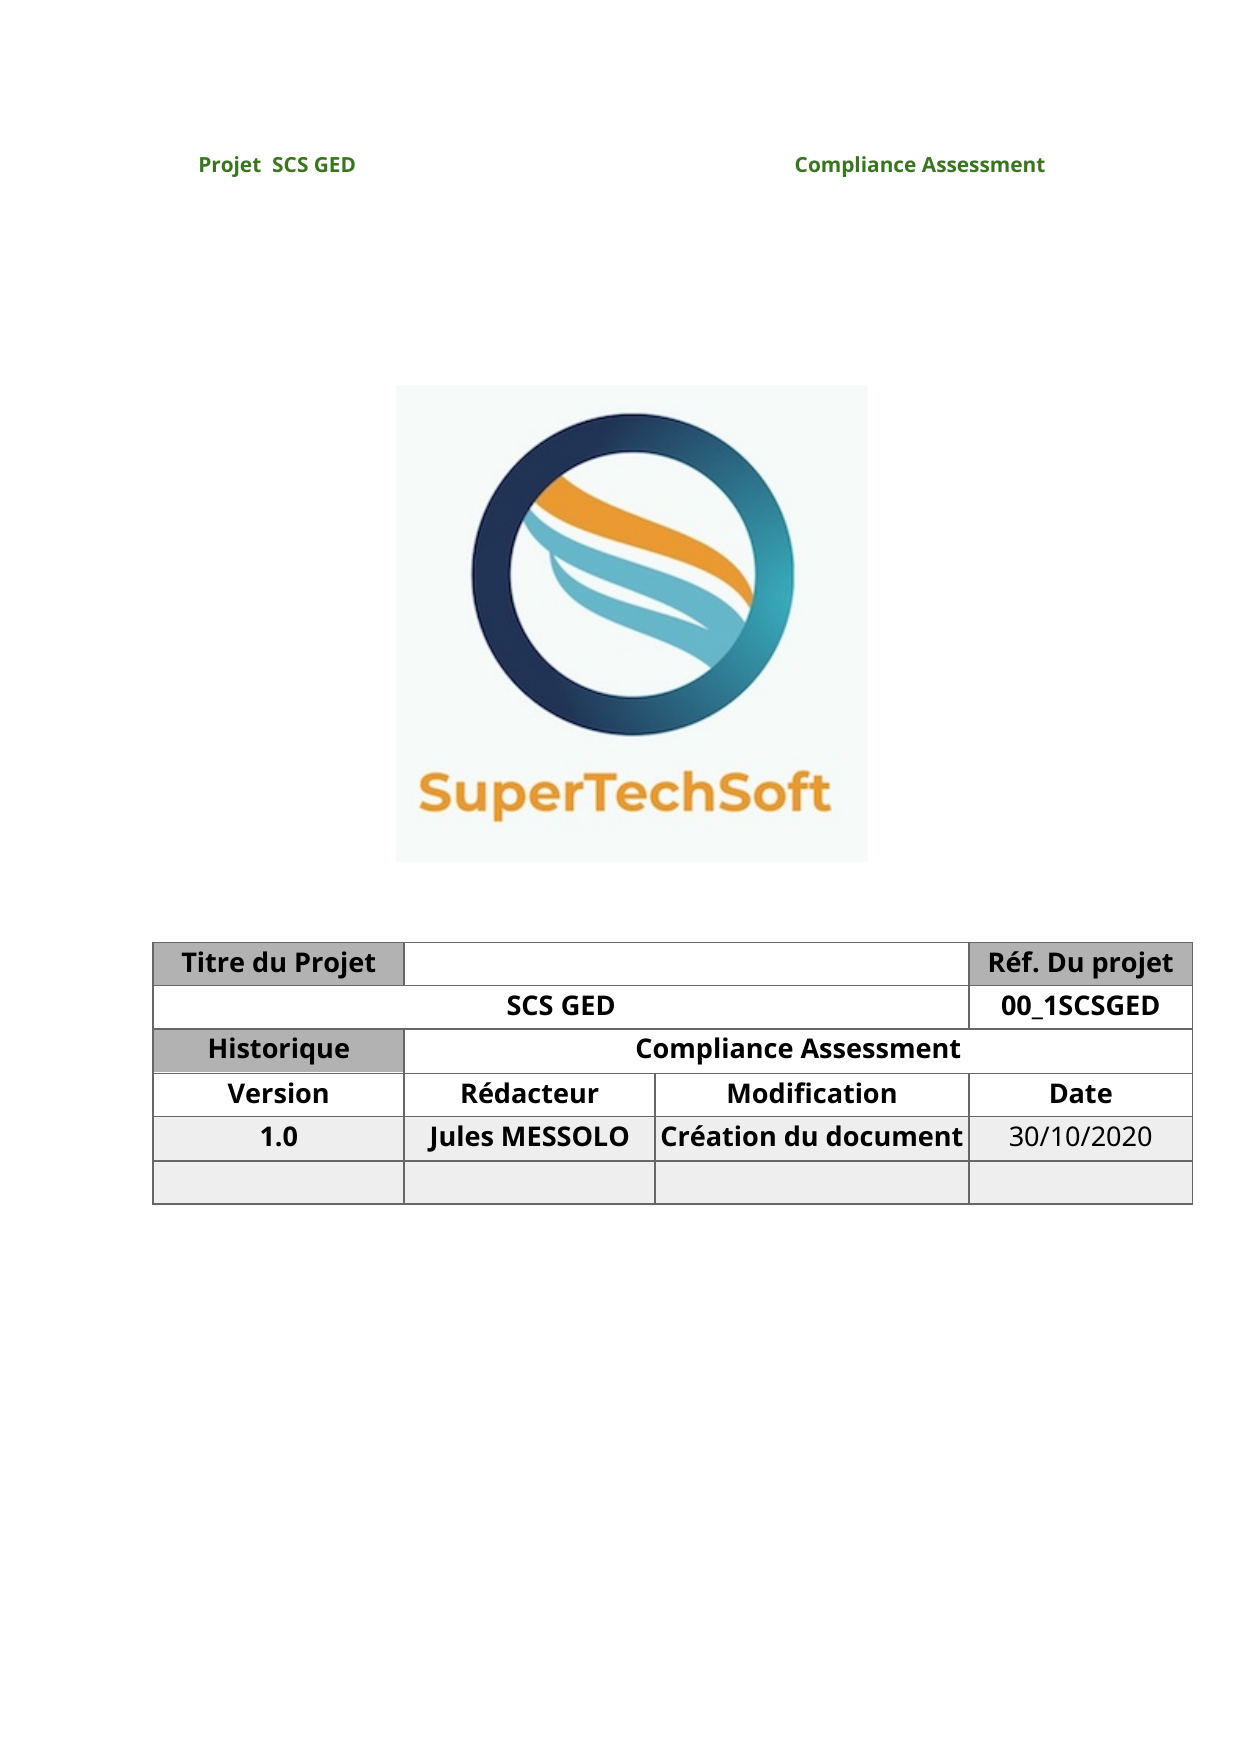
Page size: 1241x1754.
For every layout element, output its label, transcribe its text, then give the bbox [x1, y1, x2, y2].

table_header [405, 943, 968, 985]
table_cell Modification [656, 1074, 968, 1116]
table_cell 30/10/2020 [970, 1117, 1192, 1160]
table_cell Date [970, 1074, 1192, 1116]
table_cell [656, 1162, 968, 1203]
table_cell [970, 1162, 1192, 1203]
table_cell 00_1SCSGED [970, 986, 1192, 1028]
table_cell Création du document [656, 1117, 968, 1160]
table_header Réf. Du projet [970, 943, 1192, 985]
table_cell 1.0 [154, 1117, 403, 1160]
table_cell Rédacteur [405, 1074, 654, 1116]
table_cell SCS GED [154, 986, 968, 1028]
table_cell [154, 1162, 403, 1203]
table_header Titre du Projet [154, 943, 403, 985]
table_cell Historique [154, 1030, 403, 1072]
table_cell Jules MESSOLO [405, 1117, 654, 1160]
table_cell [405, 1162, 654, 1203]
picture [395, 385, 868, 862]
table_cell Compliance Assessment [405, 1030, 1192, 1072]
table_cell Version [154, 1074, 403, 1116]
